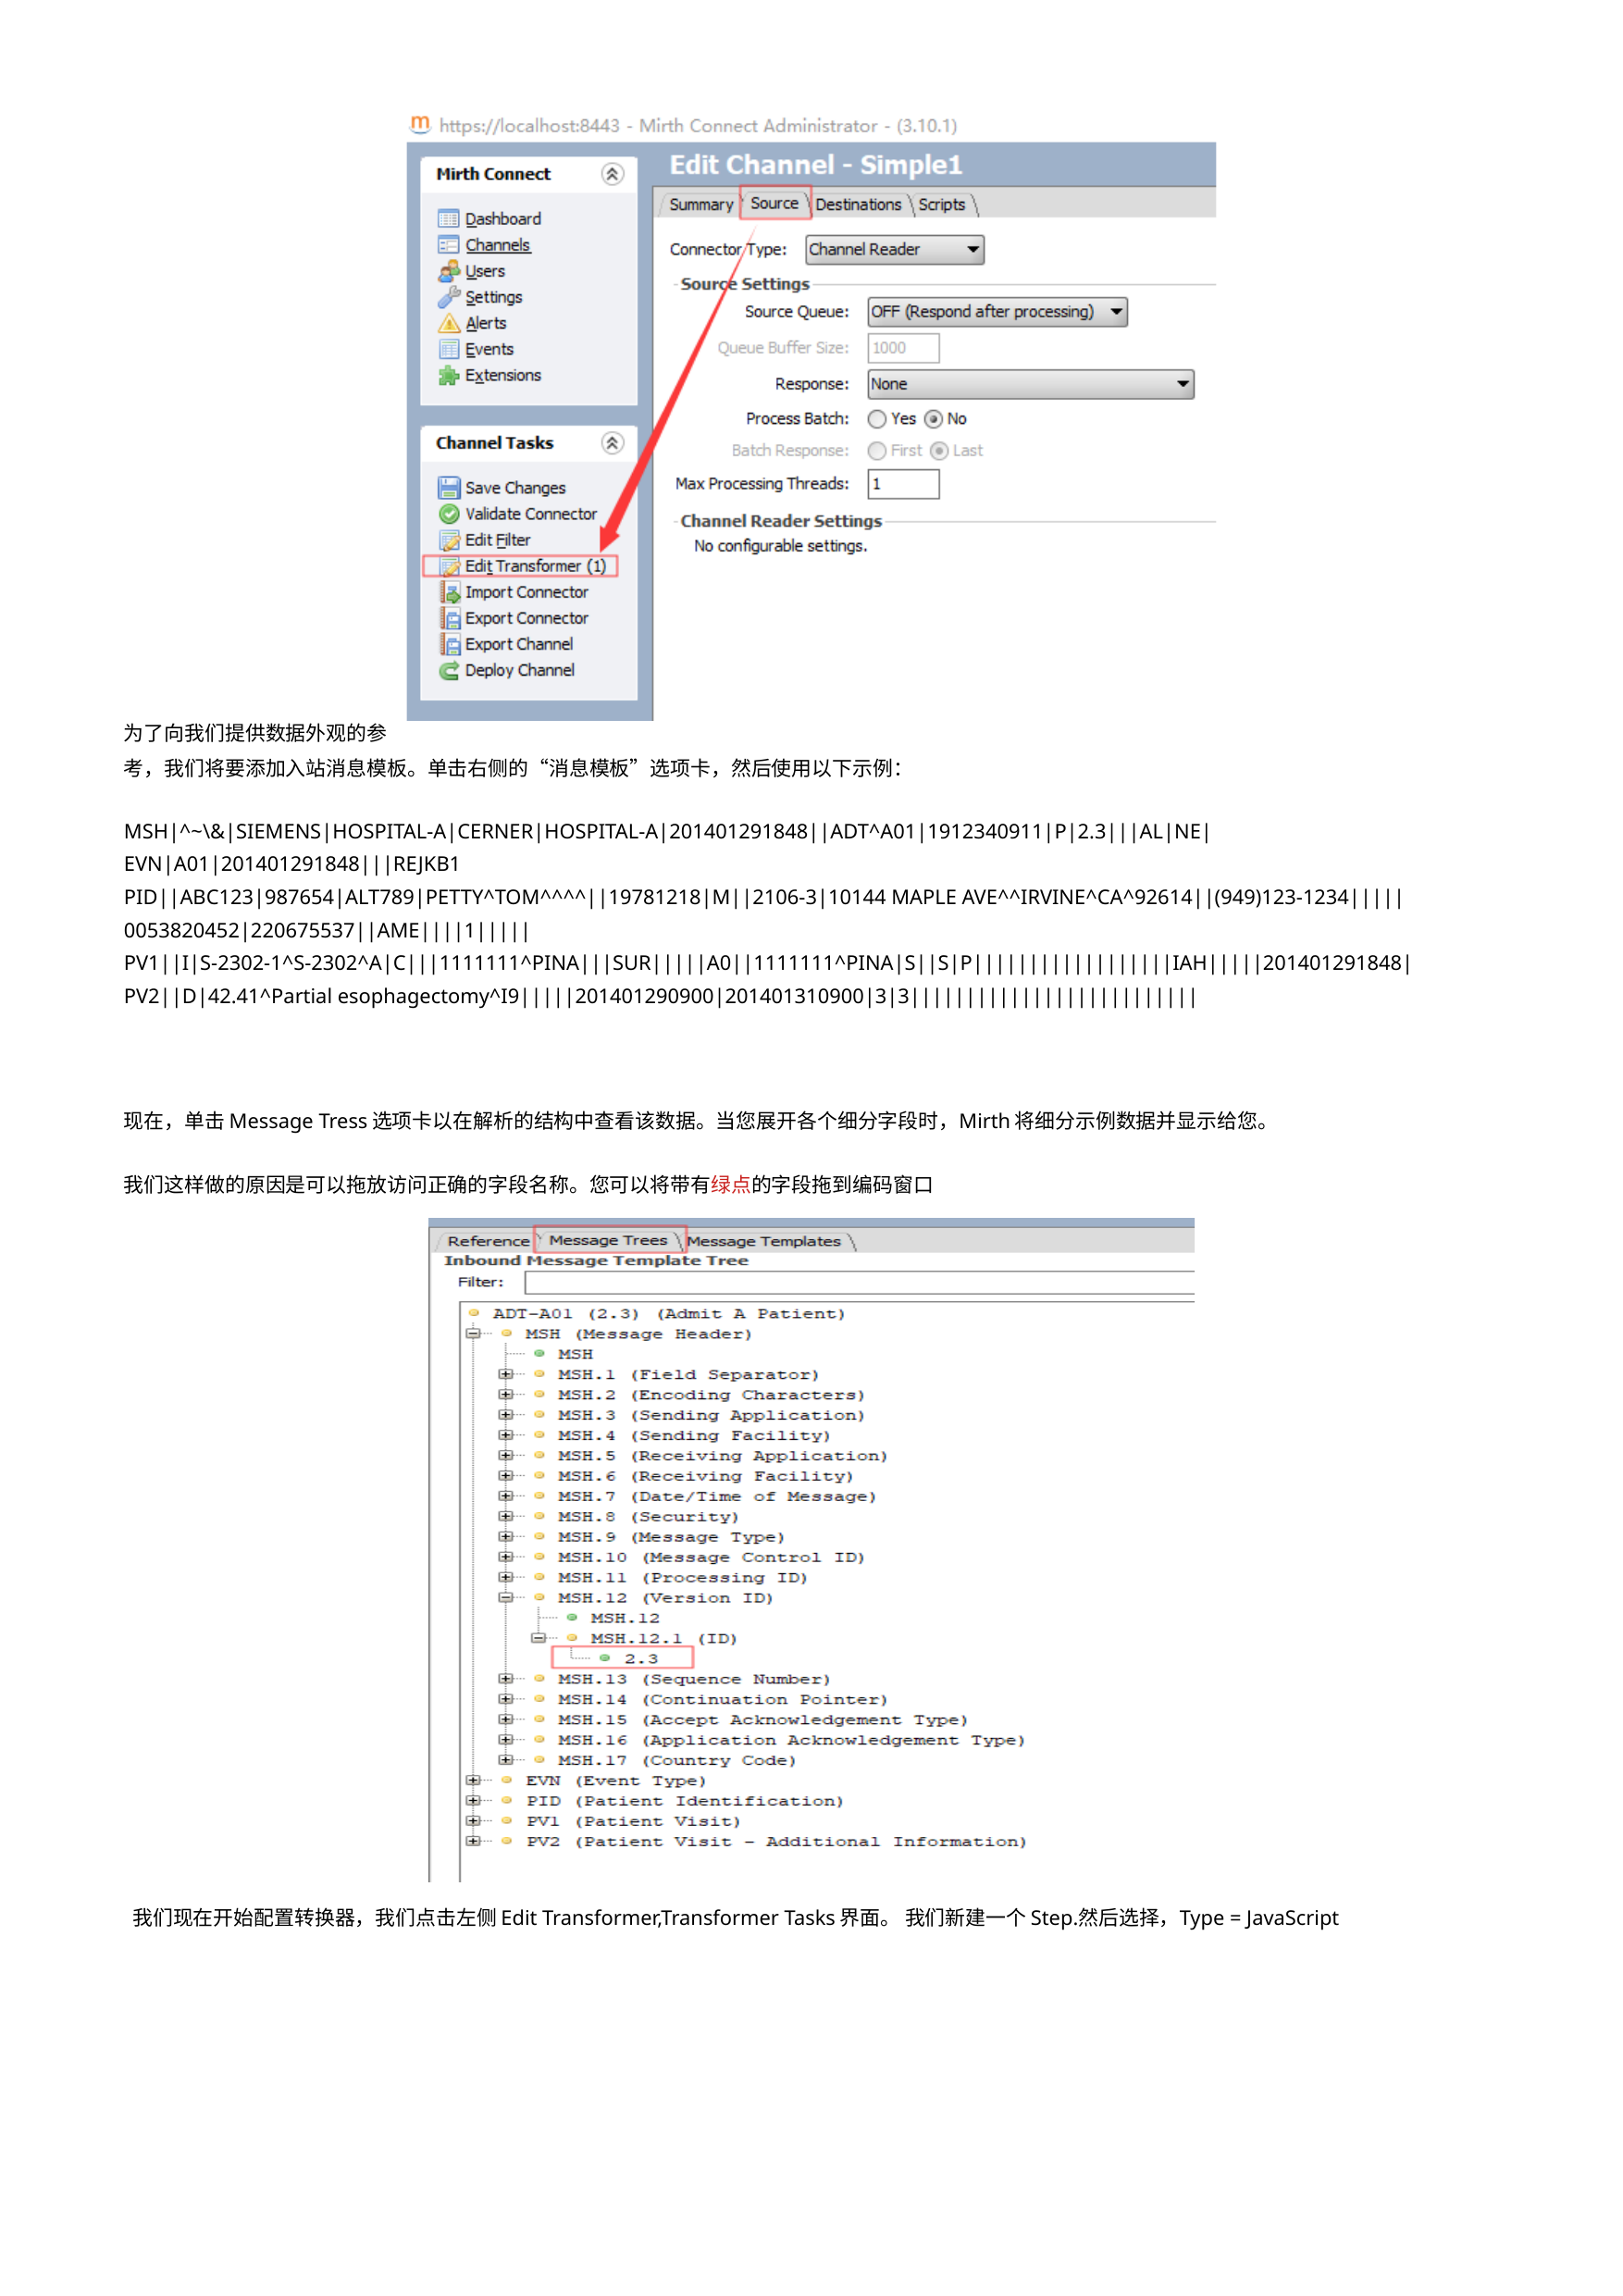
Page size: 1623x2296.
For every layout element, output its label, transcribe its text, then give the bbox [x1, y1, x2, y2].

text 我们这样做的原因是可以拖放访问正确的字段名称。您可以将带有绿点的字段拖到编码窗口 [124, 1169, 1499, 1198]
picture [406, 109, 1217, 721]
text MSH|^~\&|SIEMENS|HOSPITAL-A|CERNER|HOSPITAL-A|201401291848||ADT^A01|1912340911|P|2.3|||AL|NE| EVN|A01|201401291848|||REJKB1 PID||ABC123|987654|ALT789|PETTY^TOM^^^^||19781218|M||2106-3|10144 MAPLE AVE^^IRVINE^CA^92614||(949)123-1234|||||0053820452|220675537||AME||||1||||| PV1||I|S-2302-1^S-2302^A|C|||1111111^PINA|||SUR|||||A0||1111111^PINA|S||S|P||||||||||||||||||IAH|||||201401291848| PV2||D|42.41^Partial esophagectomy^I9|||||201401290900|201401310900|3|3|||||||||||||||||||||||||| [124, 816, 1499, 1010]
text 现在，单击Message Tress选项卡以在解析的结构中查看该数据。当您展开各个细分字段时，Mirth将细分示例数据并显示给您。 [124, 1105, 1499, 1135]
text 我们现在开始配置转换器，我们点击左侧Edit Transformer,Transformer Tasks界面。 我们新建一个Step.然后选择，Type = JavaScript [109, 1902, 1499, 1931]
text 为了向我们提供数据外观的参考，我们将要添加入站消息模板。单击右侧的“消息模板”选项卡，然后使用以下示例： [124, 717, 1499, 782]
picture [428, 1218, 1196, 1882]
